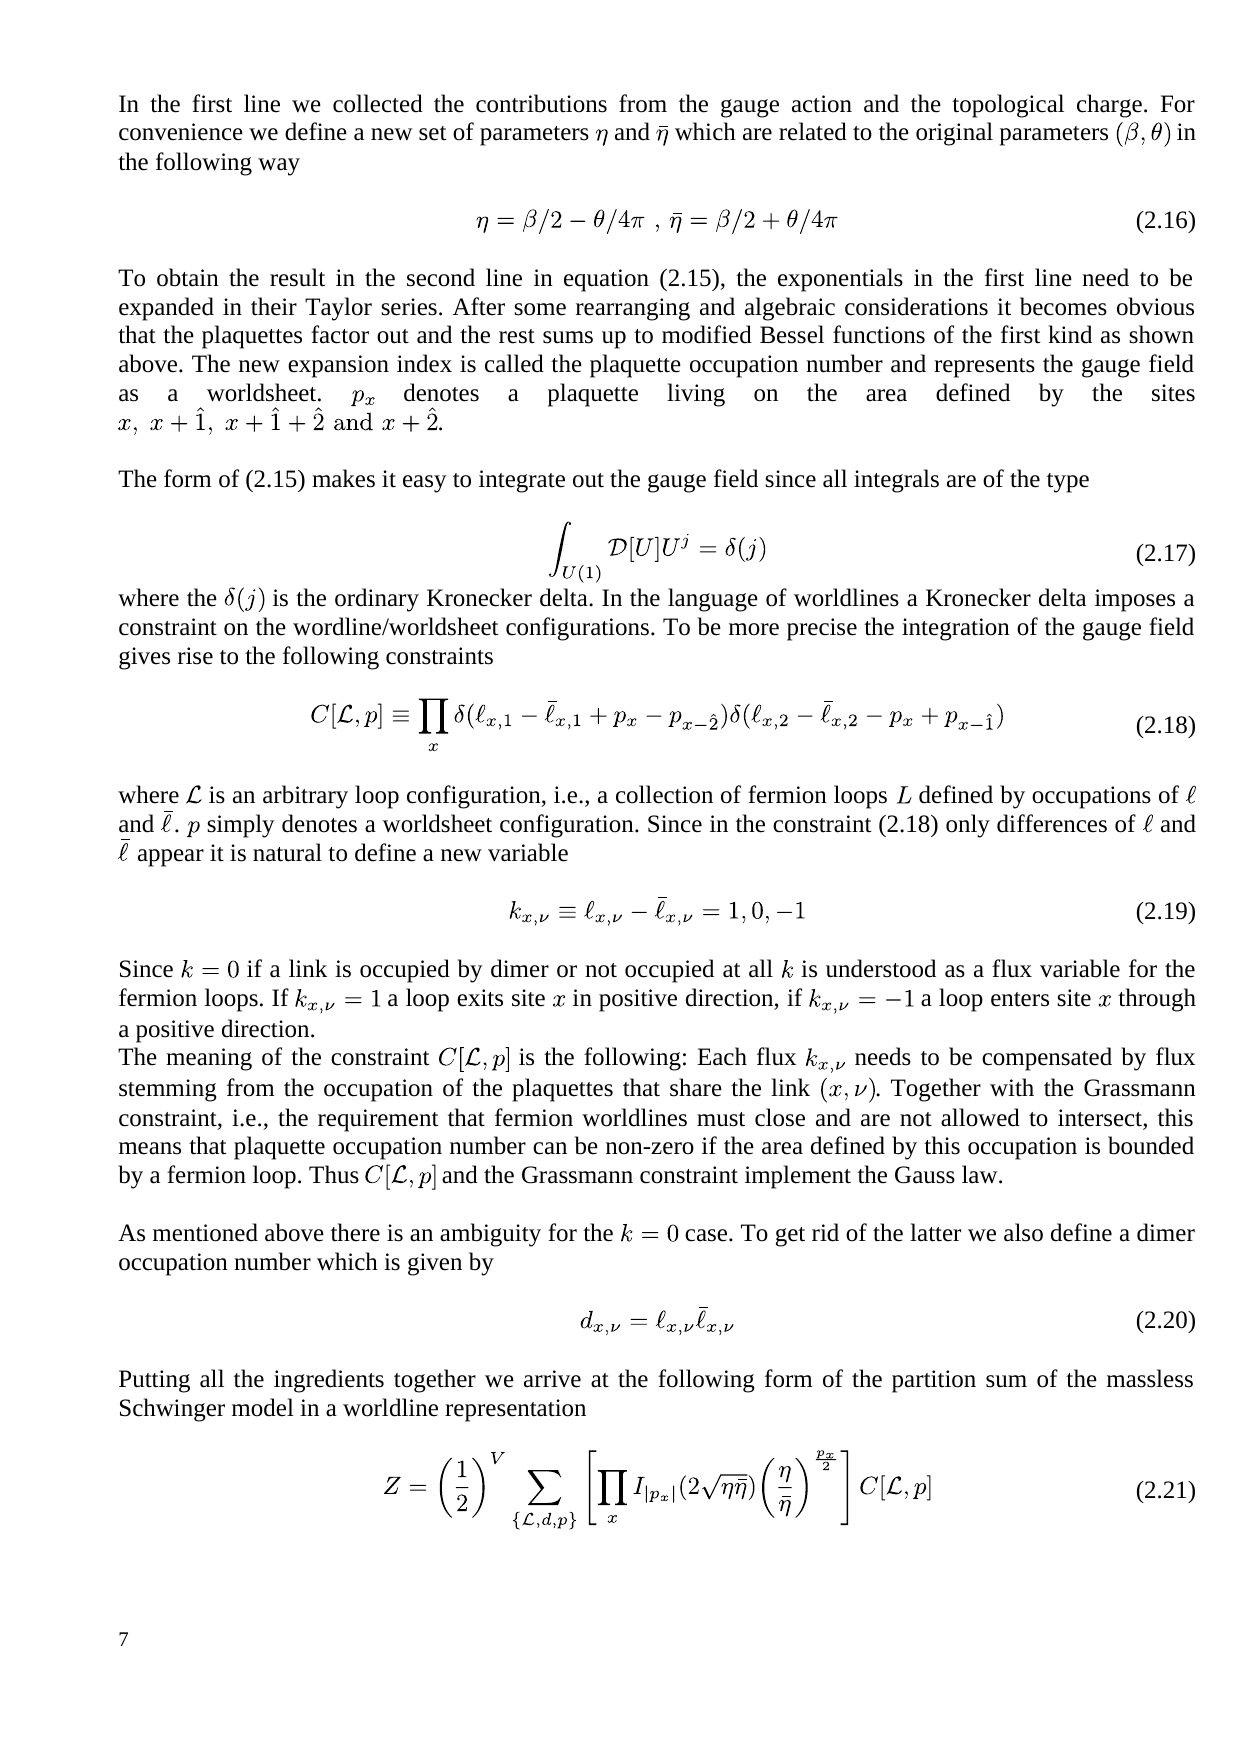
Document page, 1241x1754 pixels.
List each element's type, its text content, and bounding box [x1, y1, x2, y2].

text Since if a link is occupied by dimer or not occupied at all is understood as a flux variable for the fermion loops. If a loop exits site in positive direction, if a loop enters site through a positive direction. [118, 954, 1196, 1042]
text (2.21) [849, 1450, 1196, 1529]
text where is an arbitrary loop configuration, i.e., a collection of fermion loops defined by occupations of and . simply denotes a worldsheet configuration. Since in the constraint (2.18) only differences of and appear it is natural to define a new variable [118, 780, 1196, 866]
text (2.19) [118, 895, 1196, 926]
text [118, 698, 418, 751]
text As mentioned above there is an ambiguity for the case. To get rid of the latter we also define a dimer occupation number which is given by [118, 1218, 1196, 1276]
text To obtain the result in the second line in equation (2.15), the exponentials in the first line need to be expanded in their Taylor series. After some rearranging and algebraic considerations it becomes obvious that the plaquettes factor out and the rest sums up to modified Bessel functions of the first kind as shown above. The new expansion index is called the plaquette occupation number and represents the gauge field as a worldsheet. denotes a plaquette living on the area defined by the sites . [118, 263, 1196, 435]
text where the is the ordinary Kronecker delta. In the language of worldlines a Kronecker delta imposes a constraint on the wordline/worldsheet configurations. To be more precise the integration of the gauge field gives rise to the following constraints [118, 583, 1196, 670]
text Putting all the ingredients together we arrive at the following form of the partition sum of the massless Schwinger model in a worldline representation [118, 1364, 1196, 1422]
text The meaning of the constraint is the following: Each flux needs to be compensated by flux stemming from the occupation of the plaquettes that share the link . Together with the Grassmann constraint, i.e., the requirement that fermion worldlines must close and are not allowed to intersect, this means that plaquette occupation number can be non-zero if the area defined by this occupation is bounded by a fermion loop. Thus and the Grassmann constraint implement the Gauss law. [118, 1042, 1196, 1190]
text (2.18) [449, 698, 1196, 751]
text (2.16) [118, 204, 1196, 234]
text [118, 522, 582, 583]
text (2.17) [597, 522, 1196, 583]
text The form of (2.15) makes it easy to integrate out the gauge field since all integrals are of the type [118, 464, 1196, 493]
text In the first line we collected the contributions from the gauge action and the topological charge. For convenience we define a new set of parameters and which are related to the original parameters in the following way [118, 89, 1196, 176]
text [118, 1450, 588, 1529]
text (2.20) [118, 1305, 1196, 1335]
